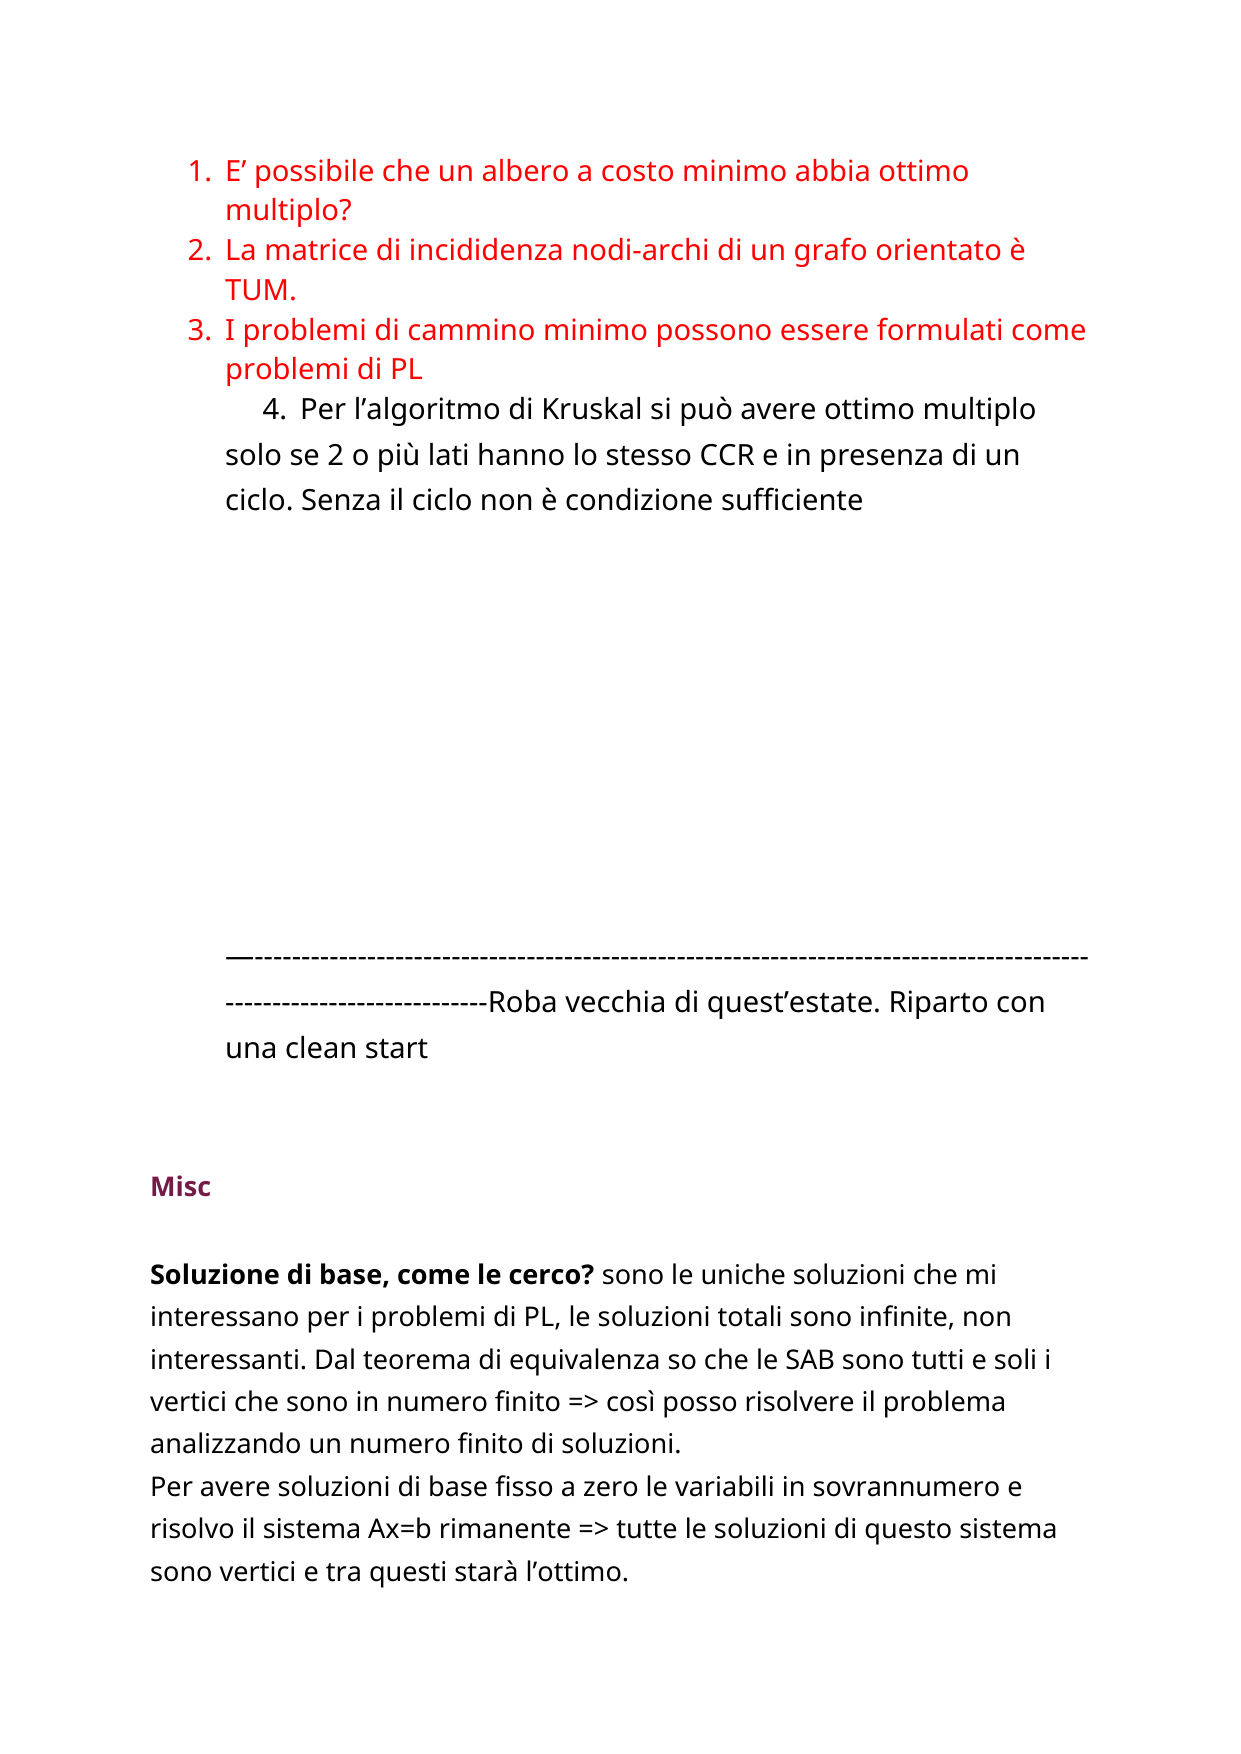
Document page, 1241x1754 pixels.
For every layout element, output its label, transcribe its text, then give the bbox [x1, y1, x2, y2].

subtitle La matrice di incididenza nodi-archi di un grafo orientato è TUM. [187, 229, 1090, 309]
text Soluzione di base, come le cerco? sono le uniche soluzioni che mi interessano per i problemi di PL, le soluzioni totali sono infinite, non interessanti. Dal teorema di equivalenza so che le SAB sono tutti e soli i vertici che sono in numero finito => così posso risolvere il problema analizzando un numero finito di soluzioni. Per avere soluzioni di base fisso a zero le variabili in sovrannumero e risolvo il sistema Ax=b rimanente => tutte le soluzioni di questo sistema sono vertici e tra questi starà l’ottimo. [150, 1255, 1090, 1589]
text —---------------------------------------------------------------------------------------------------------------------Roba vecchia di quest’estate. Riparto con una clean start [225, 936, 1090, 1067]
subtitle Misc [150, 1168, 1090, 1204]
subtitle I problemi di cammino minimo possono essere formulati come problemi di PL [187, 309, 1090, 388]
subtitle E’ possibile che un albero a costo minimo abbia ottimo multiplo? [187, 150, 1090, 229]
list Per l’algoritmo di Kruskal si può avere ottimo multiplo solo se 2 o più lati hanno lo stesso CCR e in presenza di un ciclo. Senza il ciclo non è condizione sufficiente [225, 388, 1090, 519]
